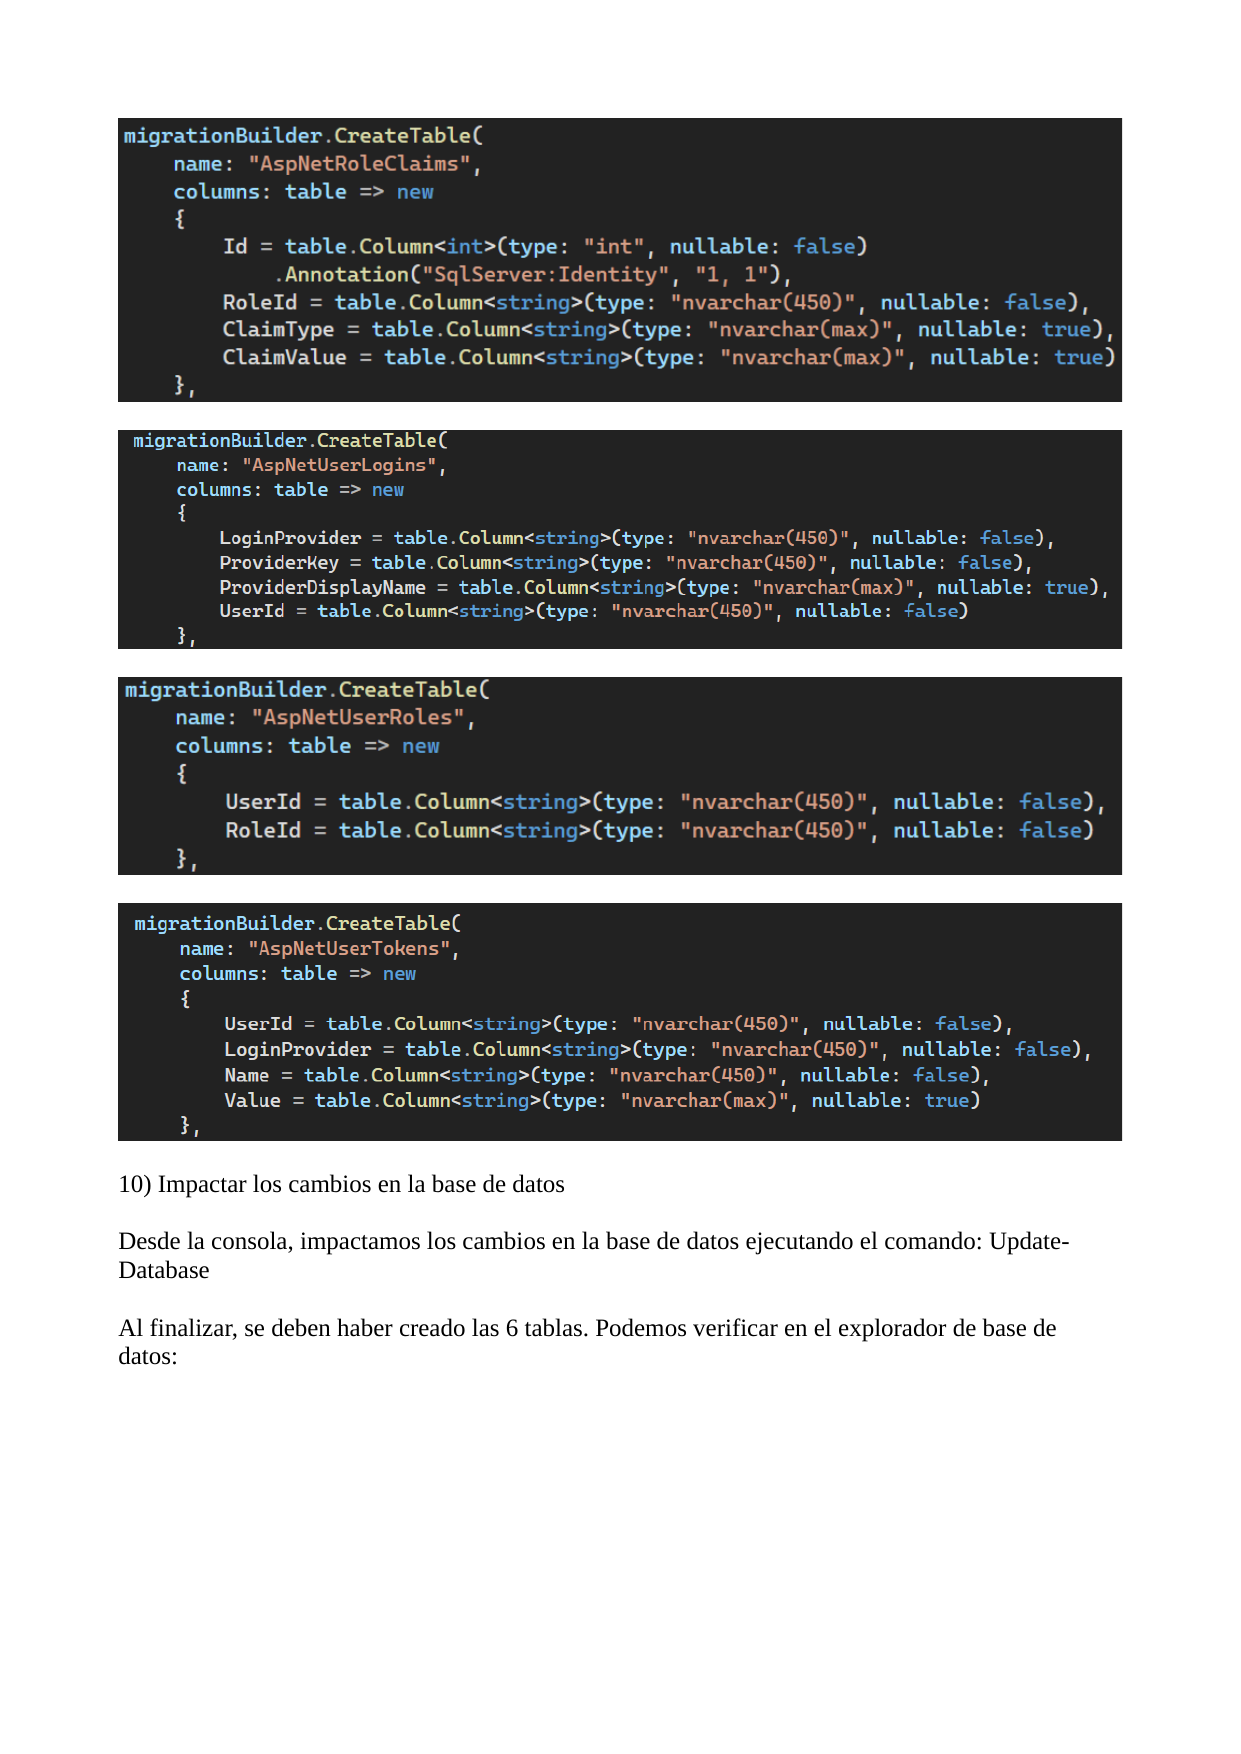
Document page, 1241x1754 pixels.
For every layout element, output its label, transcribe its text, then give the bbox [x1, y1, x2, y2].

text Al finalizar, se deben haber creado las 6 tablas. Podemos verificar en el explorador de base de datos: [118, 1313, 1122, 1370]
picture [118, 903, 1123, 1141]
picture [118, 118, 1123, 402]
picture [118, 430, 1123, 649]
text 10) Impactar los cambios en la base de datos [118, 1169, 1122, 1198]
text Desde la consola, impactamos los cambios en la base de datos ejecutando el comando: Update-Database [118, 1226, 1122, 1284]
picture [118, 677, 1123, 875]
